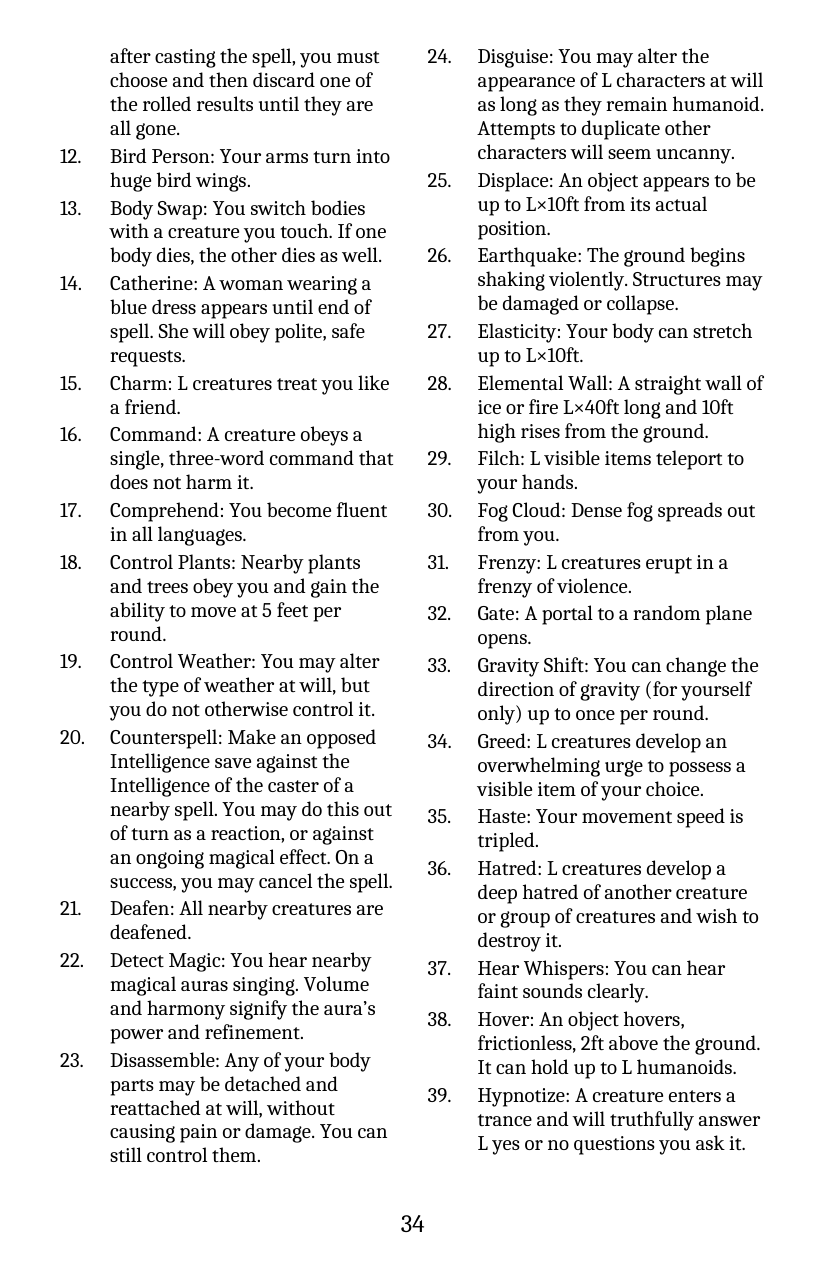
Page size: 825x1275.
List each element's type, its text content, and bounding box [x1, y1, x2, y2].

list Elemental Wall: A straight wall of ice or fire L×40ft long and 10ft high rises from the ground. [427, 371, 765, 443]
list Hover: An object hovers, frictionless, 2ft above the ground. It can hold up to L humanoids. [427, 1008, 765, 1080]
list Hatred: L creatures develop a deep hatred of another creature or group of creatures and wish to destroy it. [427, 857, 765, 952]
list Fog Cloud: Dense fog spreads out from you. [427, 499, 765, 547]
list Earthquake: The ground begins shaking violently. Structures may be damaged or collapse. [427, 244, 765, 316]
list Control Plants: Nearby plants and trees obey you and gain the ability to move at 5 feet per round. [60, 550, 397, 646]
list Haste: Your movement speed is tripled. [427, 805, 765, 853]
list Comprehend: You become fluent in all languages. [60, 499, 397, 547]
list Gravity Shift: You can change the direction of gravity (for yourself only) up to once per round. [427, 654, 765, 726]
list Catherine: A woman wearing a blue dress appears until end of spell. She will obey polite, safe requests. [60, 272, 397, 368]
list Disassemble: Any of your body parts may be detached and reattached at will, without causing pain or damage. You can still control them. [60, 1048, 397, 1168]
list after casting the spell, you must choose and then discard one of the rolled results until they are all gone. [60, 45, 397, 141]
list Bird Person: Your arms turn into huge bird wings. [60, 144, 397, 192]
list Elasticity: Your body can stretch up to L×10ft. [427, 320, 765, 368]
list Deafen: All nearby creatures are deafened. [60, 897, 397, 945]
list Charm: L creatures treat you like a friend. [60, 371, 397, 419]
list Displace: An object appears to be up to L×10ft from its actual position. [427, 168, 765, 240]
list Gate: A portal to a random plane opens. [427, 602, 765, 650]
list Greed: L creatures develop an overwhelming urge to possess a visible item of your choice. [427, 729, 765, 801]
list Control Weather: You may alter the type of weather at will, but you do not otherwise control it. [60, 650, 397, 722]
list Hear Whispers: You can hear faint sounds clearly. [427, 956, 765, 1004]
list Body Swap: You switch bodies with a creature you touch. If one body dies, the other dies as well. [60, 196, 397, 268]
list Hypnotize: A creature enters a trance and will truthfully answer L yes or no questions you ask it. [427, 1083, 765, 1155]
list Detect Magic: You hear nearby magical auras singing. Volume and harmony signify the aura’s power and refinement. [60, 949, 397, 1044]
list Command: A creature obeys a single, three-word command that does not harm it. [60, 423, 397, 495]
list Filch: L visible items teleport to your hands. [427, 447, 765, 495]
list Frenzy: L creatures erupt in a frenzy of violence. [427, 550, 765, 598]
list Counterspell: Make an opposed Intelligence save against the Intelligence of the caster of a nearby spell. You may do this out of turn as a reaction, or against an ongoing magical effect. On a success, you may cancel the spell. [60, 726, 397, 893]
list Disguise: You may alter the appearance of L characters at will as long as they remain humanoid. Attempts to duplicate other characters will seem uncanny. [427, 45, 765, 165]
